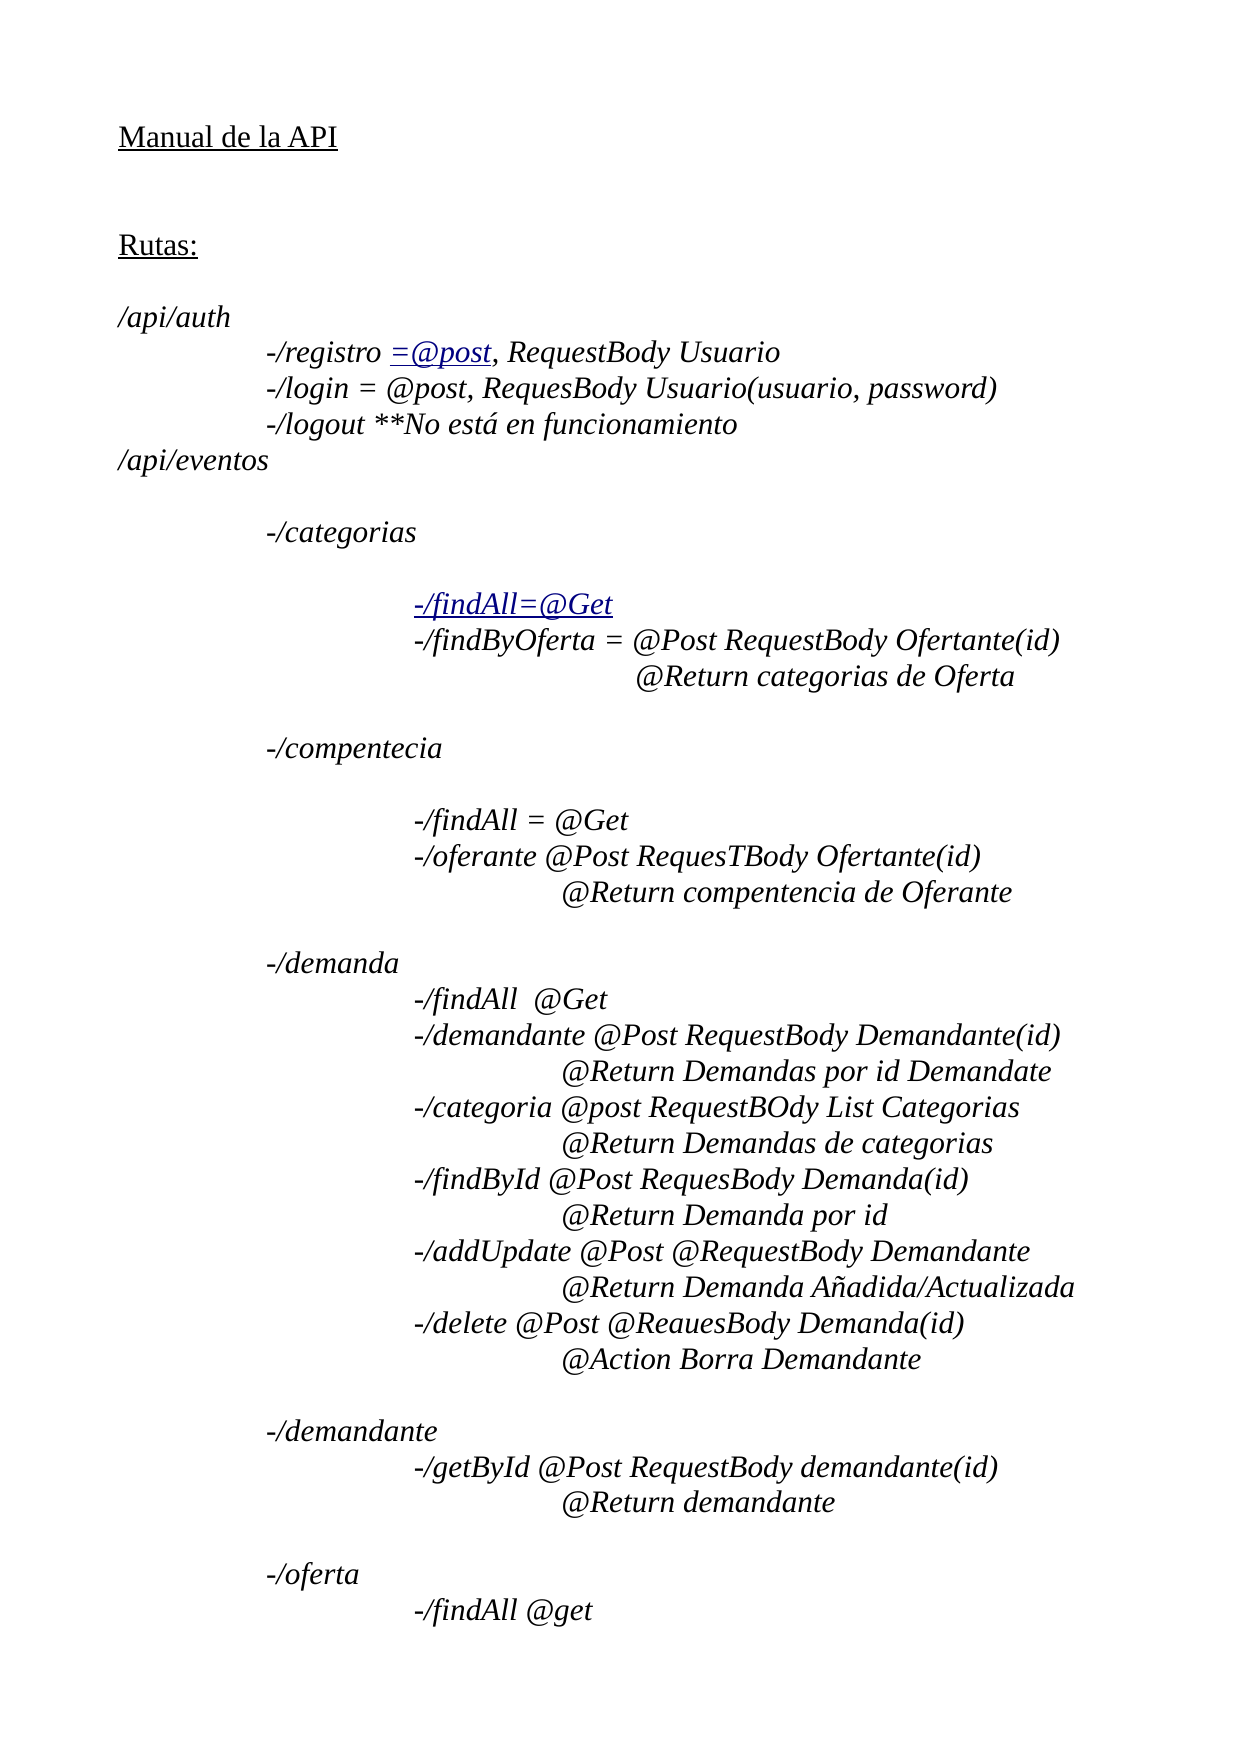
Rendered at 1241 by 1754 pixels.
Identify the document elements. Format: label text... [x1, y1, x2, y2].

text -/registro =@post, RequestBody Usuario [118, 334, 1122, 370]
text -/compentecia [118, 729, 1122, 765]
text -/findByOferta = @Post RequestBody Ofertante(id) [118, 621, 1122, 657]
text -/findAll @Get [118, 981, 1122, 1017]
text /api/eventos [118, 442, 1122, 477]
text -/demandante @Post RequestBody Demandante(id) [118, 1017, 1122, 1052]
text -/login = @post, RequesBody Usuario(usuario, password) [118, 370, 1122, 406]
text @Return Demandas por id Demandate [118, 1052, 1122, 1088]
text -/oferante @Post RequesTBody Ofertante(id) [118, 837, 1122, 873]
text -/getById @Post RequestBody demandante(id) [118, 1448, 1122, 1484]
text -/findById @Post RequesBody Demanda(id) [118, 1160, 1122, 1196]
text @Return Demandas de categorias [118, 1124, 1122, 1160]
text -/addUpdate @Post @RequestBody Demandante @Return Demanda Añadida/Actualizada [118, 1232, 1122, 1304]
text @Return demandante [118, 1484, 1122, 1520]
text -/categoria @post RequestBOdy List Categorias [118, 1088, 1122, 1124]
text -/findAll=@Get [118, 585, 1122, 621]
text -/demandante [118, 1412, 1122, 1448]
text @Action Borra Demandante [118, 1340, 1122, 1376]
text -/logout **No está en funcionamiento [118, 406, 1122, 442]
text -/categorias [118, 513, 1122, 549]
text -/demanda [118, 945, 1122, 981]
text Rutas: [118, 226, 1122, 262]
text -/findAll = @Get [118, 801, 1122, 837]
text @Return compentencia de Oferante [118, 873, 1122, 909]
text @Return Demanda por id [118, 1196, 1122, 1232]
text /api/auth [118, 298, 1122, 334]
text -/oferta [118, 1556, 1122, 1592]
text Manual de la API [118, 118, 1122, 154]
text @Return categorias de Oferta [118, 657, 1122, 693]
text -/findAll @get [118, 1592, 1122, 1627]
text -/delete @Post @ReauesBody Demanda(id) [118, 1304, 1122, 1340]
